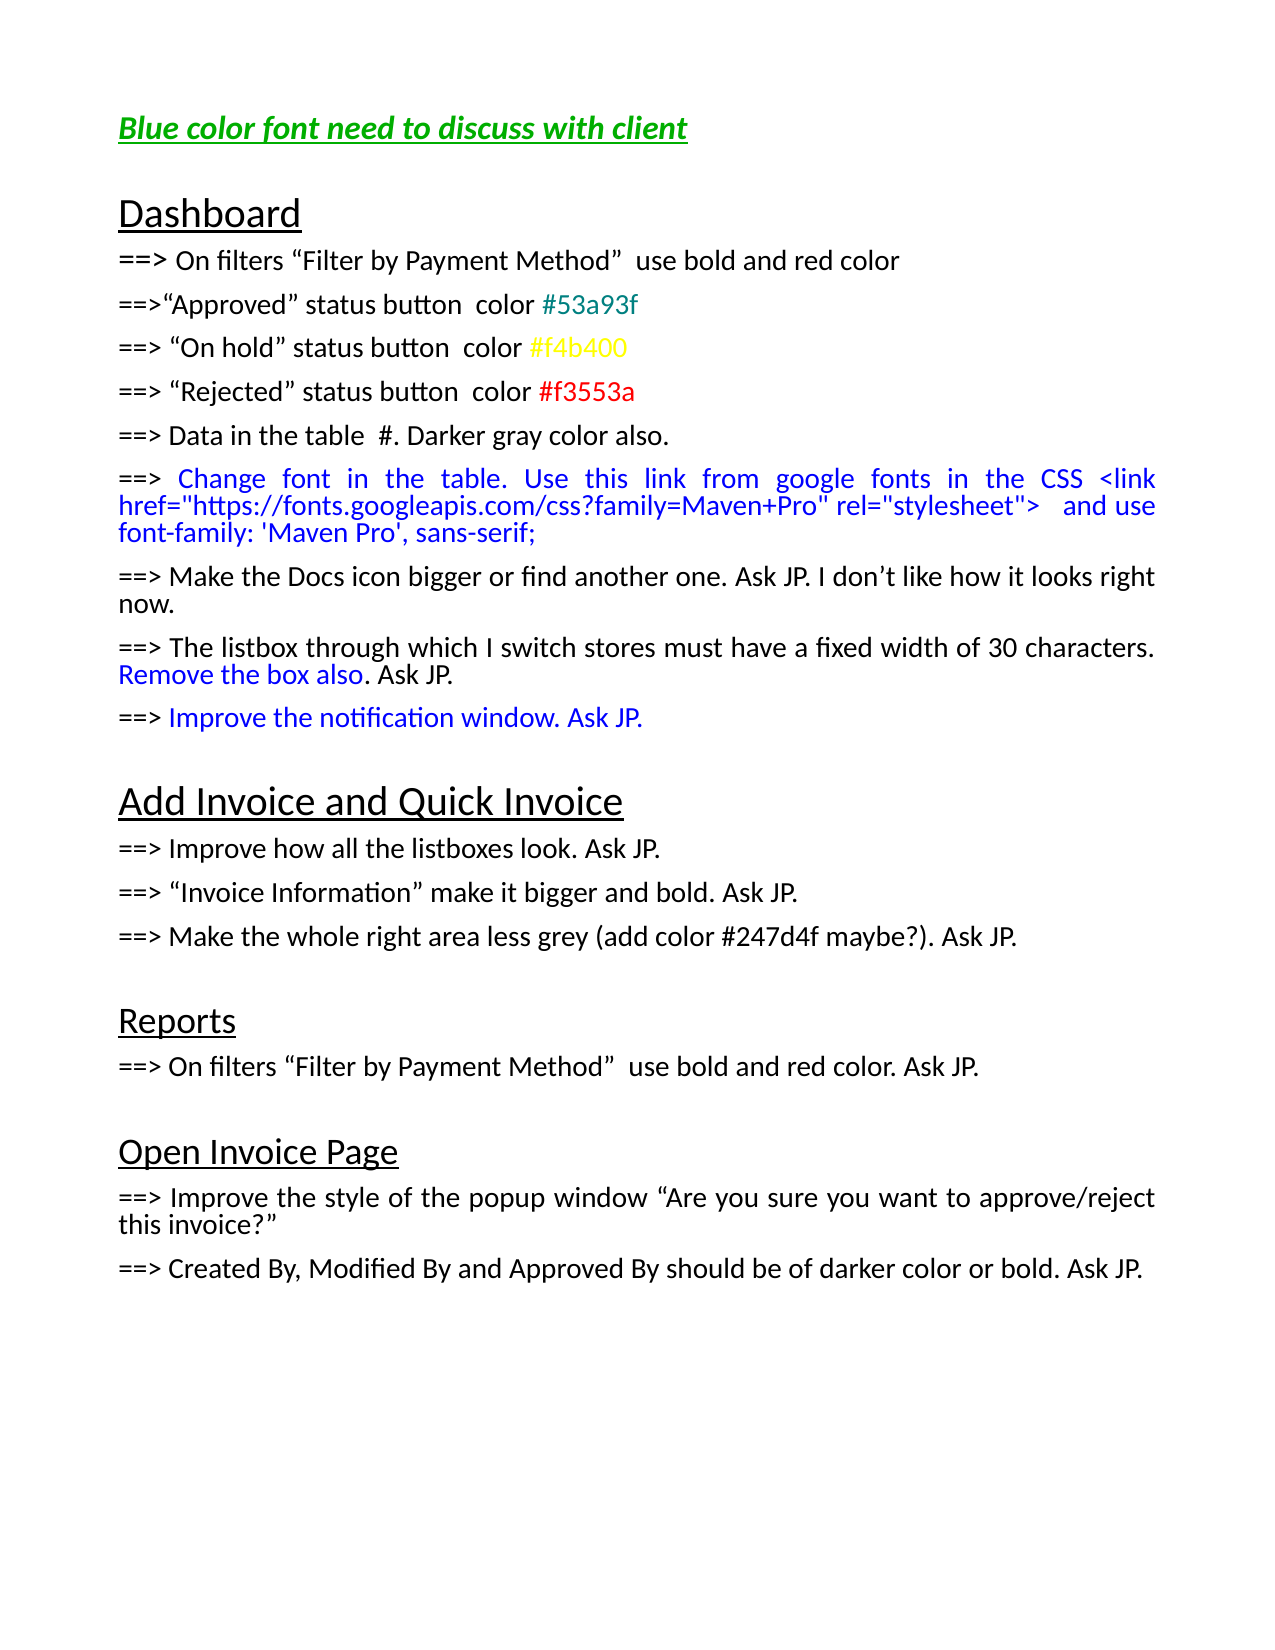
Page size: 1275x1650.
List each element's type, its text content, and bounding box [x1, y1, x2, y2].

text Add Invoice and Quick Invoice [118, 793, 420, 818]
text Reports [118, 1012, 1157, 1039]
text Add Invoice and Quick Invoice [420, 793, 1157, 820]
text ==> Make the whole right area less grey (add color #247d4f maybe?). Ask JP. [118, 924, 1157, 951]
text ==> Data in the table #. Darker gray color also. [118, 424, 1157, 451]
text Blue color font need to discuss with client [118, 118, 1157, 145]
text ==> “Invoice Information” make it bigger and bold. Ask JP. [118, 881, 1157, 908]
text ==> Created By, Modified By and Approved By should be of darker color or bold. Ask JP. [118, 1257, 1157, 1284]
text ==> The listbox through which I switch stores must have a fixed width of 30 characters. Remove the box also. Ask JP. [118, 636, 1157, 689]
text ==> Change font in the table. Use this link from google fonts in the CSS <link href="https://fonts.googleapis.com/css?family=Maven+Pro" rel="stylesheet"> and use font-family: 'Maven Pro', sans-serif; [118, 467, 1157, 548]
text ==> On filters “Filter by Payment Method” use bold and red color. Ask JP. [118, 1055, 1157, 1082]
text ==> Make the Docs icon bigger or find another one. Ask JP. I don’t like how it looks right now. [118, 565, 1157, 619]
text ==> “Rejected” status button color #f3553a [118, 380, 1157, 407]
text ==> On filters “Filter by Payment Method” use bold and red color [118, 249, 1157, 276]
text ==> Improve the style of the popup window “Are you sure you want to approve/reject this invoice?” [118, 1186, 1157, 1240]
text ==>“Approved” status button color #53a93f [118, 293, 1157, 320]
text ==> Improve how all the listboxes look. Ask JP. [118, 837, 1157, 864]
text ==> Improve the notification window. Ask JP. [118, 706, 1157, 733]
text ==> “On hold” status button color #f4b400 [118, 336, 1157, 363]
text Dashboard [118, 205, 1157, 232]
text Open Invoice Page [118, 1143, 1157, 1169]
